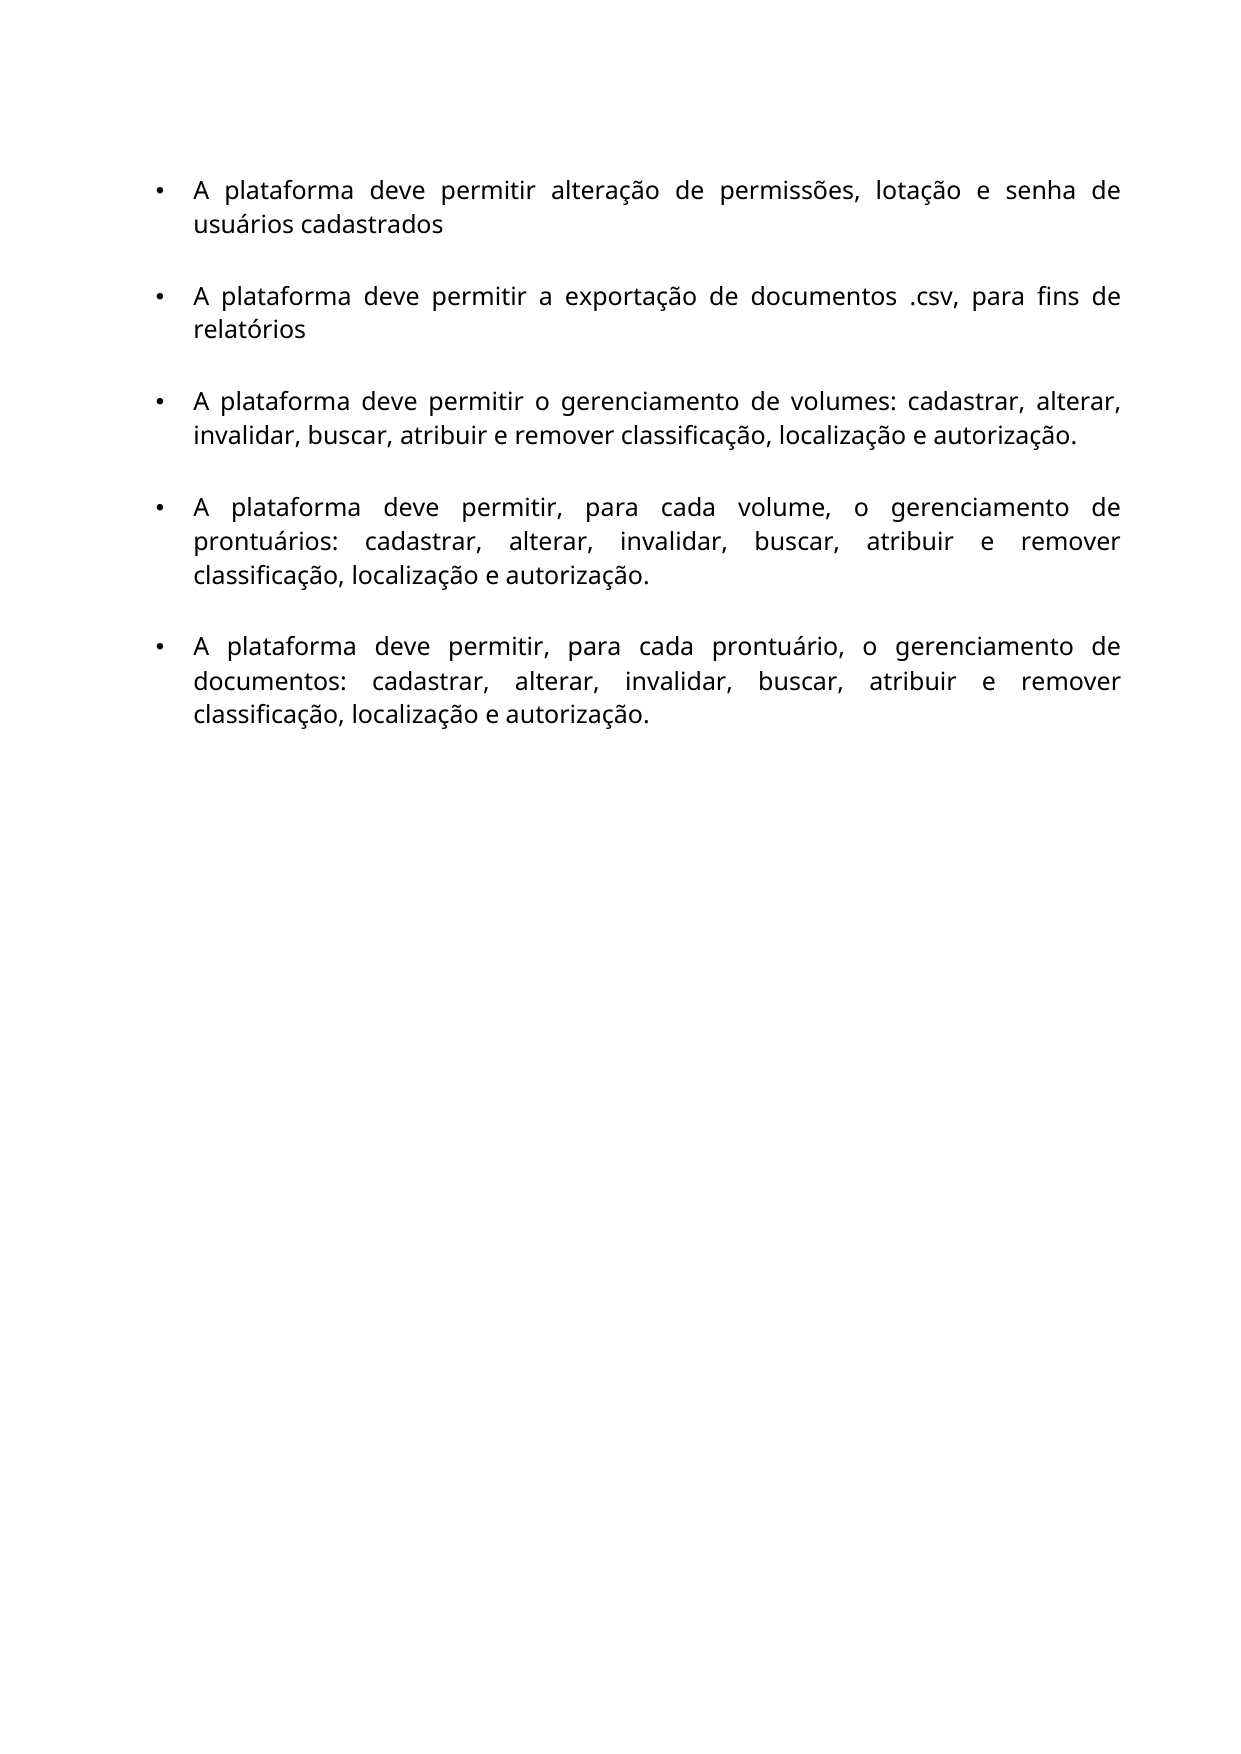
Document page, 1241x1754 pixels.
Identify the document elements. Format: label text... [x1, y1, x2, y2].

list A plataforma deve permitir alteração de permissões, lotação e senha de usuários cadastrados [156, 172, 1122, 241]
list A plataforma deve permitir, para cada volume, o gerenciamento de prontuários: cadastrar, alterar, invalidar, buscar, atribuir e remover classificação, localização e autorização. [156, 489, 1122, 592]
list A plataforma deve permitir a exportação de documentos .csv, para fins de relatórios [156, 278, 1122, 346]
list A plataforma deve permitir, para cada prontuário, o gerenciamento de documentos: cadastrar, alterar, invalidar, buscar, atribuir e remover classificação, localização e autorização. [156, 629, 1122, 731]
list A plataforma deve permitir o gerenciamento de volumes: cadastrar, alterar, invalidar, buscar, atribuir e remover classificação, localização e autorização. [156, 384, 1122, 452]
